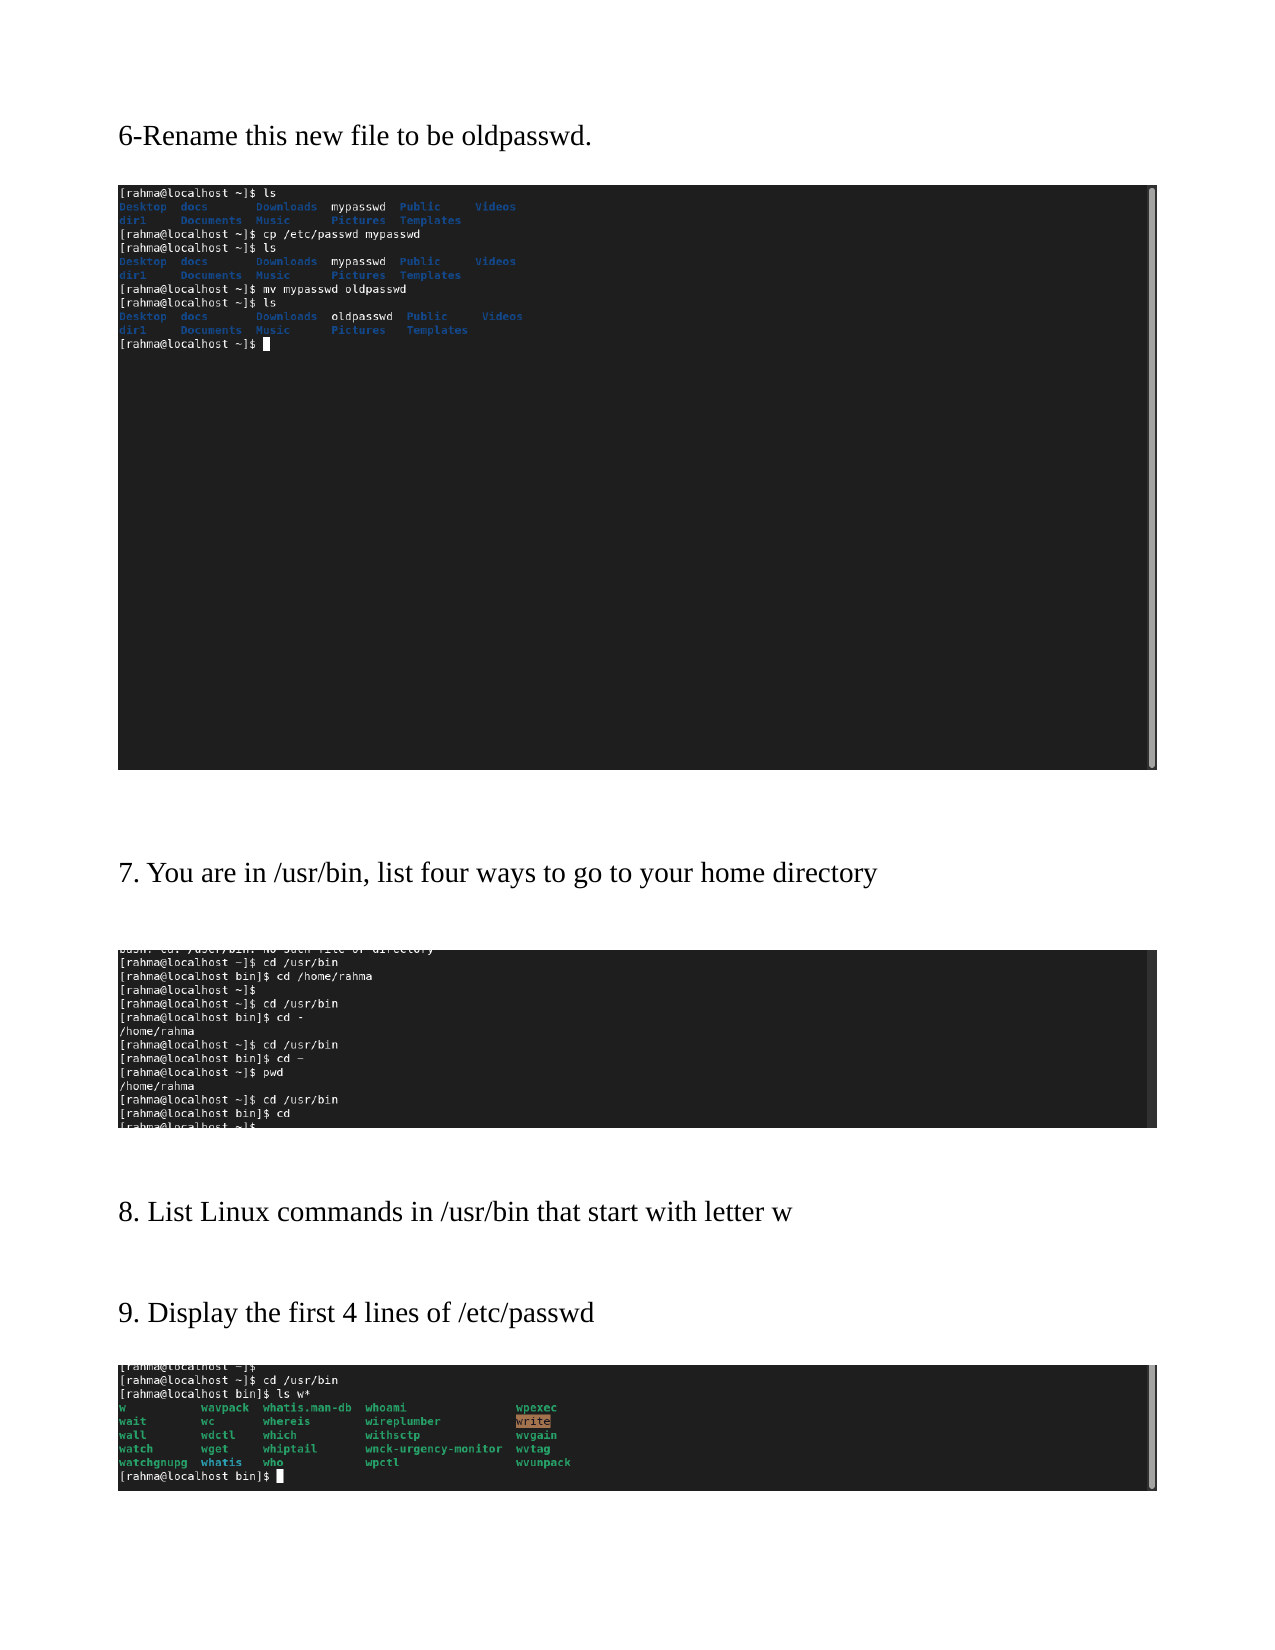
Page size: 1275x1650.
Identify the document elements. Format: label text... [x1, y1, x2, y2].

text 9. Display the first 4 lines of /etc/passwd [118, 1295, 1157, 1328]
picture [118, 950, 1157, 1128]
text 8. List Linux commands in /usr/bin that start with letter w [118, 1194, 1157, 1228]
text 7. You are in /usr/bin, list four ways to go to your home directory [118, 856, 1157, 889]
text 6-Rename this new file to be oldpasswd. [118, 118, 1157, 152]
picture [118, 185, 1157, 770]
